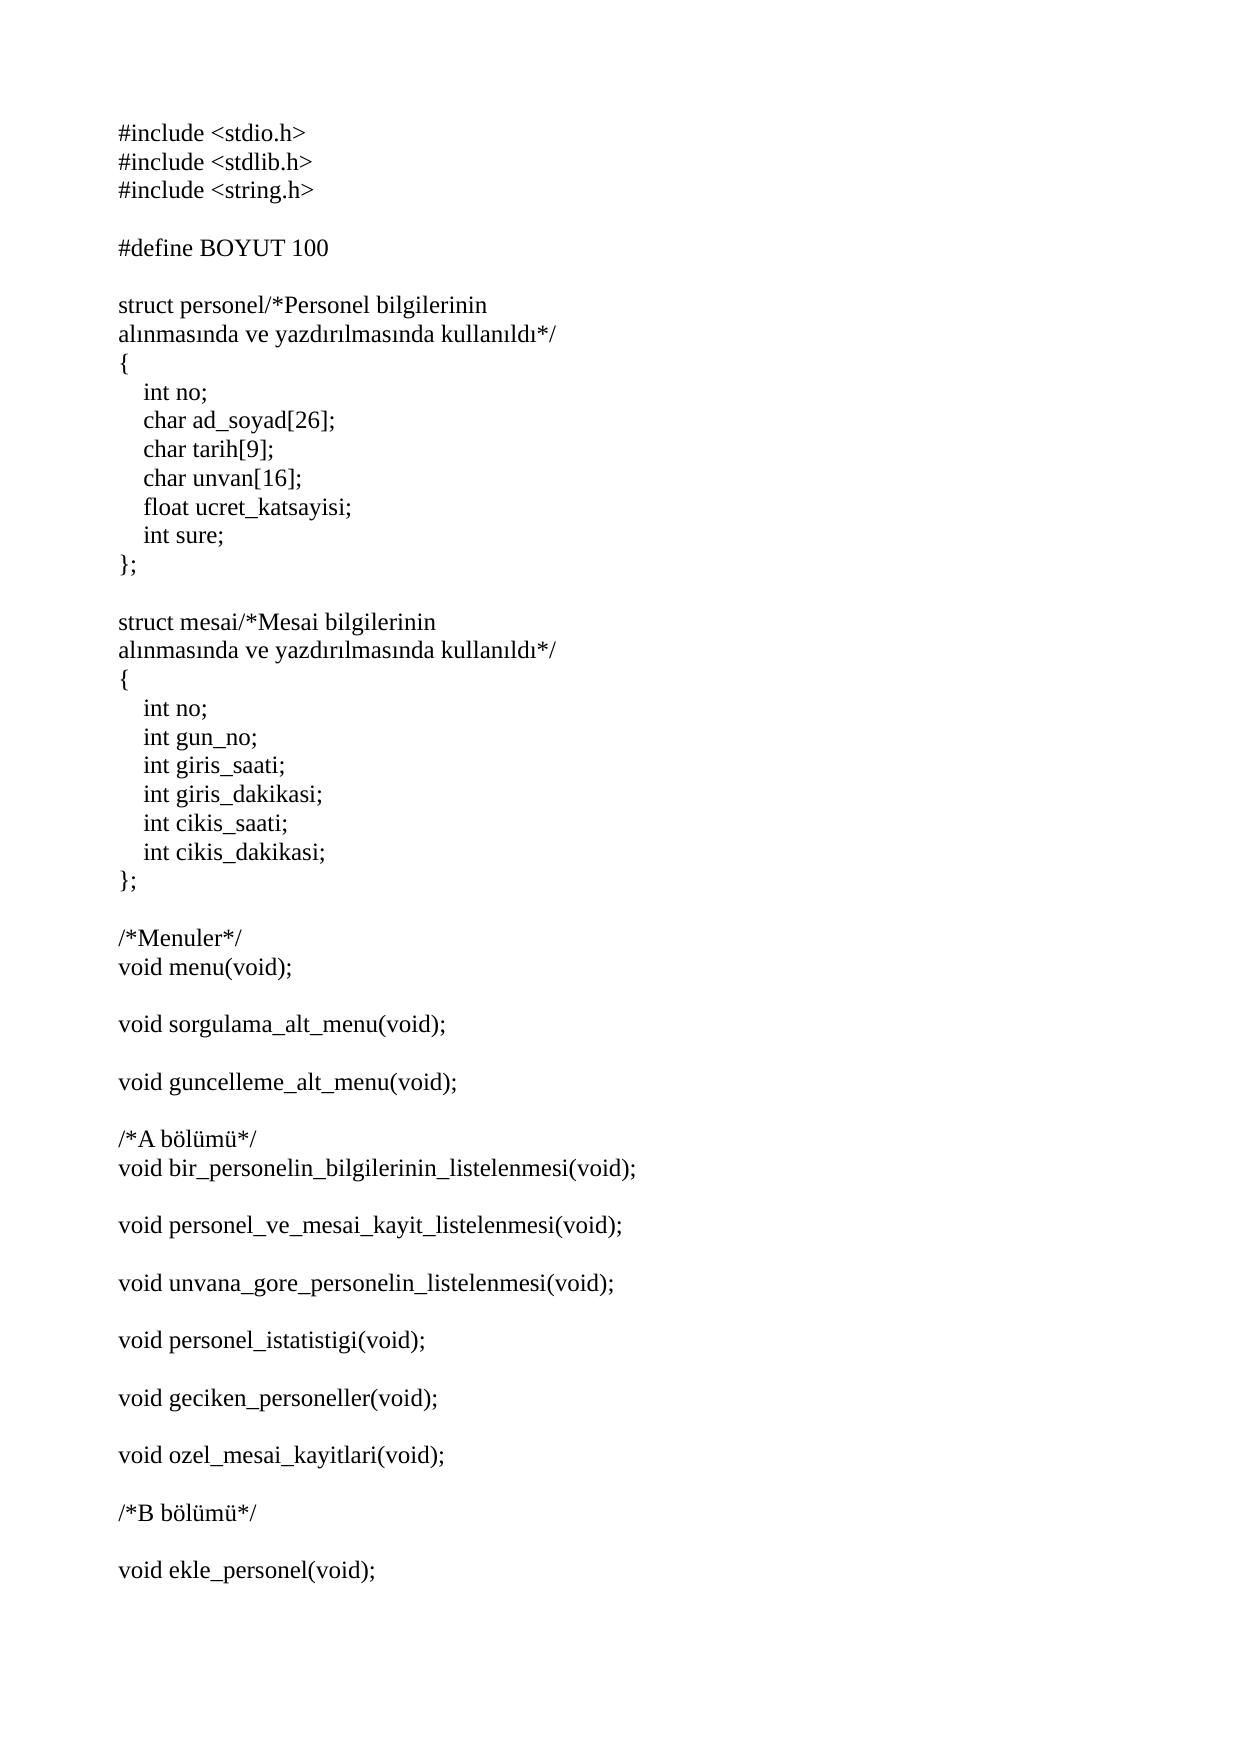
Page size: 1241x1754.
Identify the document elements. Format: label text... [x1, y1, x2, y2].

text void sorgulama_alt_menu(void); [118, 1009, 1122, 1038]
text int cikis_dakikasi; [118, 837, 1122, 866]
text char tarih[9]; [118, 434, 1122, 463]
text alınmasında ve yazdırılmasında kullanıldı*/ [118, 319, 1122, 348]
text void personel_istatistigi(void); [118, 1326, 1122, 1354]
text char unvan[16]; [118, 463, 1122, 492]
text int giris_dakikasi; [118, 779, 1122, 808]
text void menu(void); [118, 952, 1122, 981]
text /*B bölümü*/ [118, 1498, 1122, 1527]
text int no; [118, 377, 1122, 406]
text void personel_ve_mesai_kayit_listelenmesi(void); [118, 1211, 1122, 1239]
text void guncelleme_alt_menu(void); [118, 1067, 1122, 1096]
text void ozel_mesai_kayitlari(void); [118, 1441, 1122, 1469]
text void ekle_personel(void); [118, 1556, 1122, 1584]
text #include <string.h> [118, 176, 1122, 204]
text #define BOYUT 100 [118, 233, 1122, 262]
text #include <stdio.h> [118, 118, 1122, 147]
text int cikis_saati; [118, 808, 1122, 837]
text void geciken_personeller(void); [118, 1383, 1122, 1412]
text struct personel/*Personel bilgilerinin [118, 291, 1122, 319]
text { [118, 348, 1122, 377]
text struct mesai/*Mesai bilgilerinin [118, 607, 1122, 636]
text }; [118, 549, 1122, 578]
text { [118, 664, 1122, 693]
text int no; [118, 693, 1122, 722]
text }; [118, 866, 1122, 894]
text alınmasında ve yazdırılmasında kullanıldı*/ [118, 636, 1122, 664]
text void unvana_gore_personelin_listelenmesi(void); [118, 1268, 1122, 1297]
text /*Menuler*/ [118, 923, 1122, 952]
text float ucret_katsayisi; [118, 492, 1122, 521]
text int giris_saati; [118, 751, 1122, 779]
text /*A bölümü*/ [118, 1124, 1122, 1153]
text void bir_personelin_bilgilerinin_listelenmesi(void); [118, 1153, 1122, 1182]
text char ad_soyad[26]; [118, 406, 1122, 434]
text int sure; [118, 521, 1122, 549]
text int gun_no; [118, 722, 1122, 751]
text #include <stdlib.h> [118, 147, 1122, 176]
